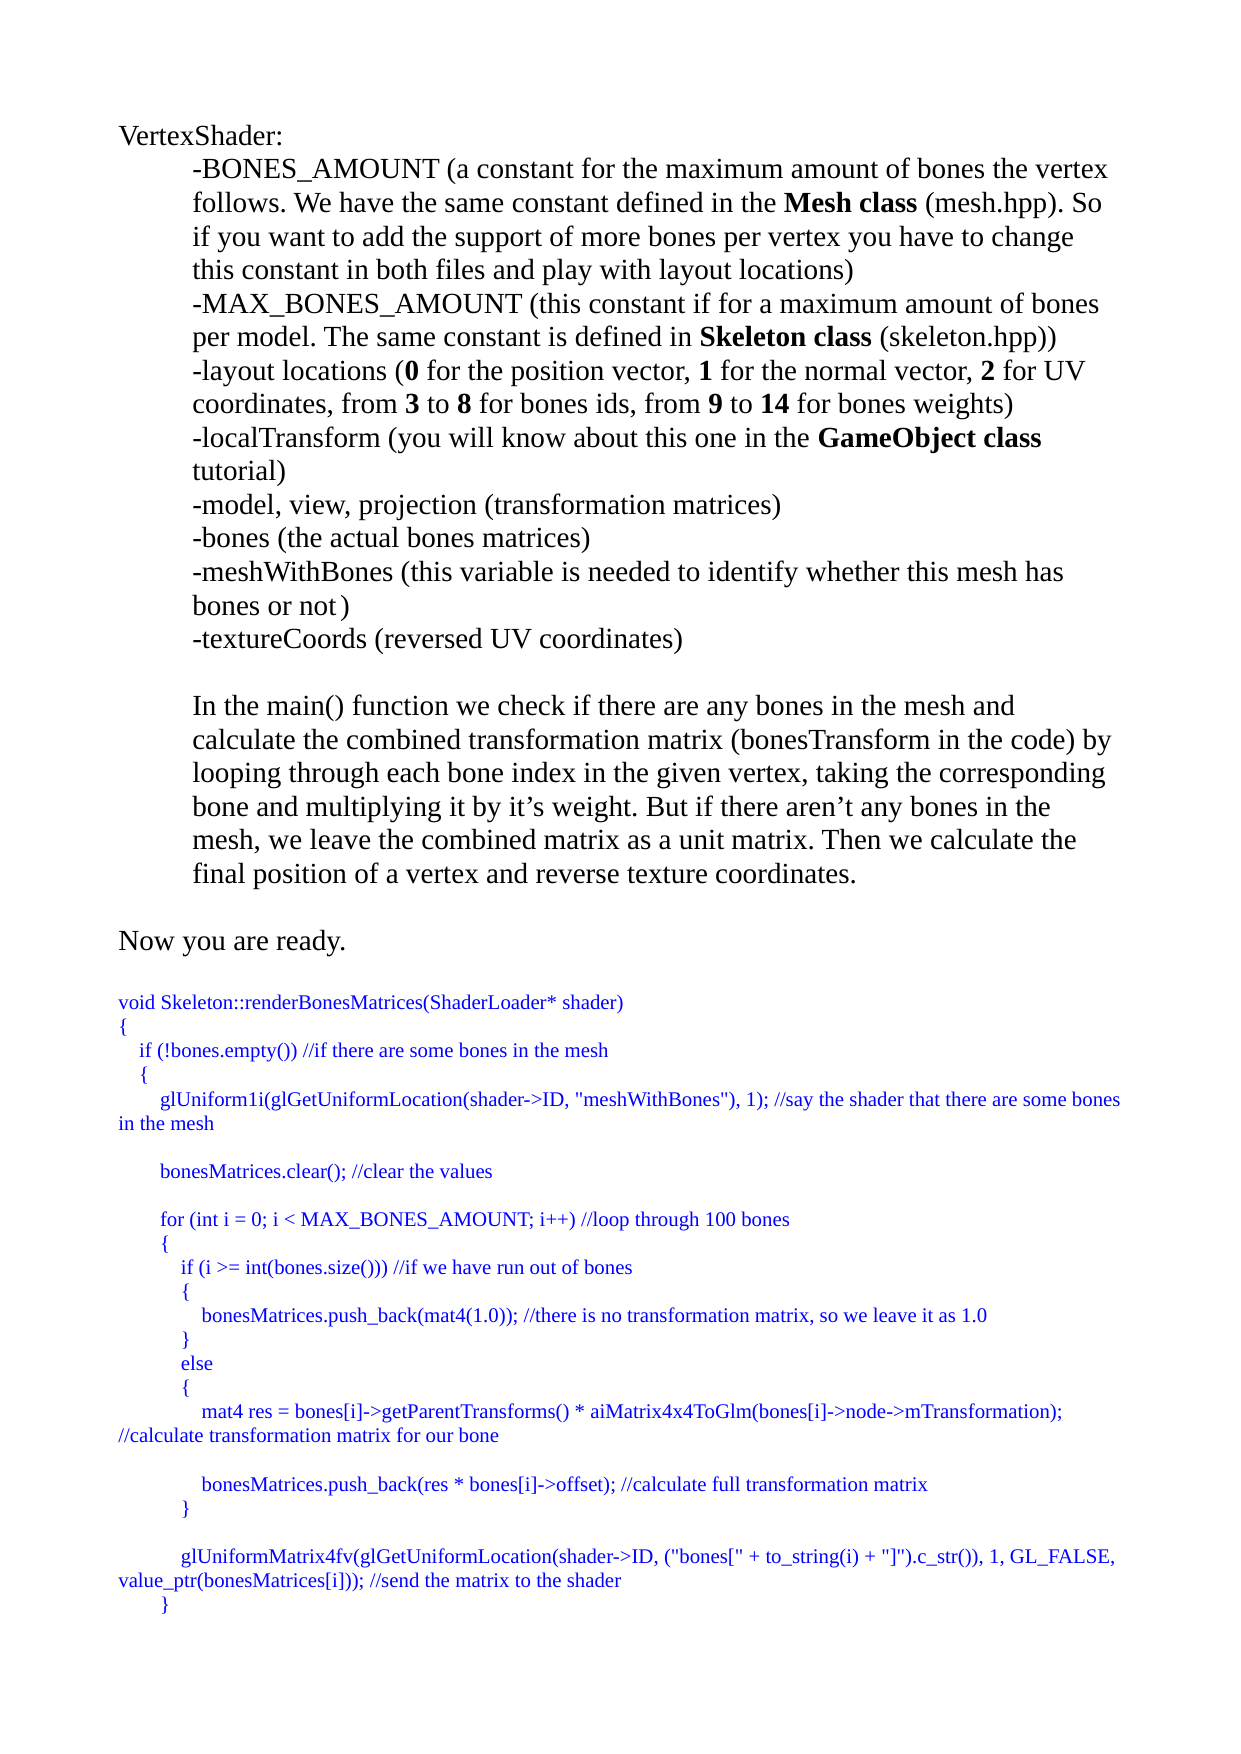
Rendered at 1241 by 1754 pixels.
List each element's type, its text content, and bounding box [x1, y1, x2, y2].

text { [118, 1375, 1122, 1399]
text else [118, 1351, 1122, 1375]
text -textureCoords (reversed UV coordinates) [118, 621, 1122, 655]
text VertexShader: [118, 118, 1122, 152]
text } [118, 1496, 1122, 1519]
text { [118, 1231, 1122, 1255]
text } [118, 1327, 1122, 1351]
text In the main() function we check if there are any bones in the mesh and calculate the combined transformation matrix (bonesTransform in the code) by looping through each bone index in the given vertex, taking the corresponding bone and multiplying it by it’s weight. But if there aren’t any bones in the mesh, we leave the combined matrix as a unit matrix. Then we calculate the final position of a vertex and reverse texture coordinates. [118, 688, 1122, 889]
text bonesMatrices.clear(); //clear the values [118, 1159, 1122, 1183]
text if (i >= int(bones.size())) //if we have run out of bones [118, 1255, 1122, 1279]
text -layout locations (0 for the position vector, 1 for the normal vector, 2 for UV coordinates, from 3 to 8 for bones ids, from 9 to 14 for bones weights) [118, 353, 1122, 420]
text if (!bones.empty()) //if there are some bones in the mesh [118, 1038, 1122, 1062]
text { [118, 1014, 1122, 1038]
text -meshWithBones (this variable is needed to identify whether this mesh has bones or not ) [118, 554, 1122, 621]
text } [118, 1592, 1122, 1616]
text bonesMatrices.push_back(res * bones[i]->offset); //calculate full transformation matrix [118, 1471, 1122, 1496]
text -bones (the actual bones matrices) [118, 521, 1122, 554]
text -localTransform (you will know about this one in the GameObject class tutorial) [118, 420, 1122, 487]
text bonesMatrices.push_back(mat4(1.0)); //there is no transformation matrix, so we leave it as 1.0 [118, 1303, 1122, 1327]
text glUniformMatrix4fv(glGetUniformLocation(shader->ID, ("bones[" + to_string(i) + "]").c_str()), 1, GL_FALSE, value_ptr(bonesMatrices[i])); //send the matrix to the shader [118, 1544, 1122, 1592]
text { [118, 1279, 1122, 1303]
text glUniform1i(glGetUniformLocation(shader->ID, "meshWithBones"), 1); //say the shader that there are some bones in the mesh [118, 1086, 1122, 1134]
text mat4 res = bones[i]->getParentTransforms() * aiMatrix4x4ToGlm(bones[i]->node->mTransformation); //calculate transformation matrix for our bone [118, 1399, 1122, 1447]
text -BONES_AMOUNT (a constant for the maximum amount of bones the vertex follows. We have the same constant defined in the Mesh class (mesh.hpp). So if you want to add the support of more bones per vertex you have to change this constant in both files and play with layout locations) [118, 152, 1122, 286]
text { [118, 1062, 1122, 1086]
text Now you are ready. [118, 923, 1122, 957]
text -model, view, projection (transformation matrices) [118, 487, 1122, 521]
text for (int i = 0; i < MAX_BONES_AMOUNT; i++) //loop through 100 bones [118, 1207, 1122, 1231]
text void Skeleton::renderBonesMatrices(ShaderLoader* shader) [118, 990, 1122, 1014]
text -MAX_BONES_AMOUNT (this constant if for a maximum amount of bones per model. The same constant is defined in Skeleton class (skeleton.hpp)) [118, 286, 1122, 353]
